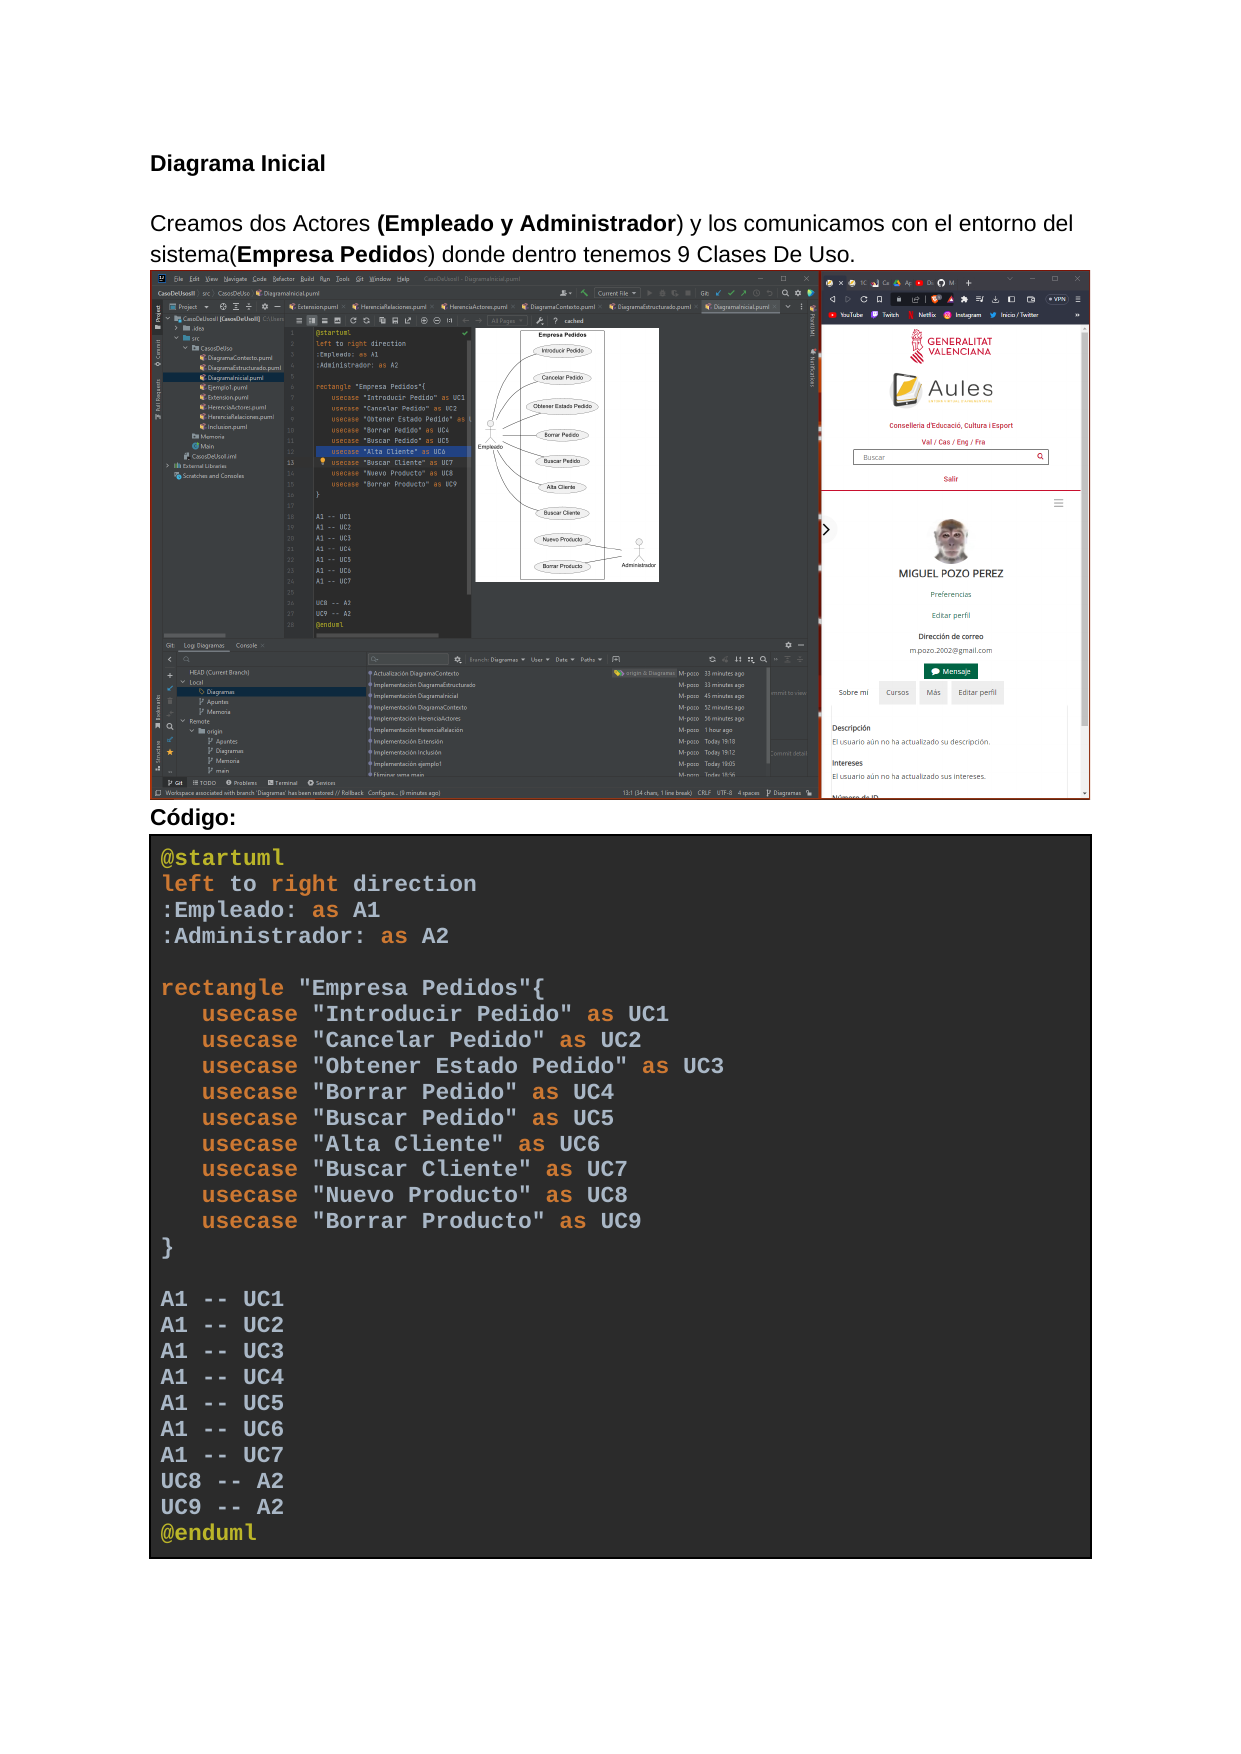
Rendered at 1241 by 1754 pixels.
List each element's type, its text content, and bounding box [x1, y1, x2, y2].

text Diagrama Inicial [150, 150, 1090, 176]
text Código: [150, 804, 1090, 830]
table_header @startuml left to right direction :Empleado: as A1 :Administrador: as A2 rectangle "Empresa Pedidos"{ usecase "Introducir Pedido" as UC1 usecase "Cancelar Pedido" as UC2 usecase "Obtener Estado Pedido" as UC3 usecase "Borrar Pedido" as UC4 usecase "Buscar Pedido" as UC5 usecase "Alta Cliente" as UC6 usecase "Buscar Cliente" as UC7 usecase "Nuevo Producto" as UC8 usecase "Borrar Producto" as UC9 } A1 -- UC1 A1 -- UC2 A1 -- UC3 A1 -- UC4 A1 -- UC5 A1 -- UC6 A1 -- UC7 UC8 -- A2 UC9 -- A2 @enduml [151, 836, 1090, 1557]
picture [150, 270, 1091, 800]
text Creamos dos Actores (Empleado y Administrador) y los comunicamos con el entorno del sistema(Empresa Pedidos) donde dentro tenemos 9 Clases De Uso. [150, 210, 1090, 267]
